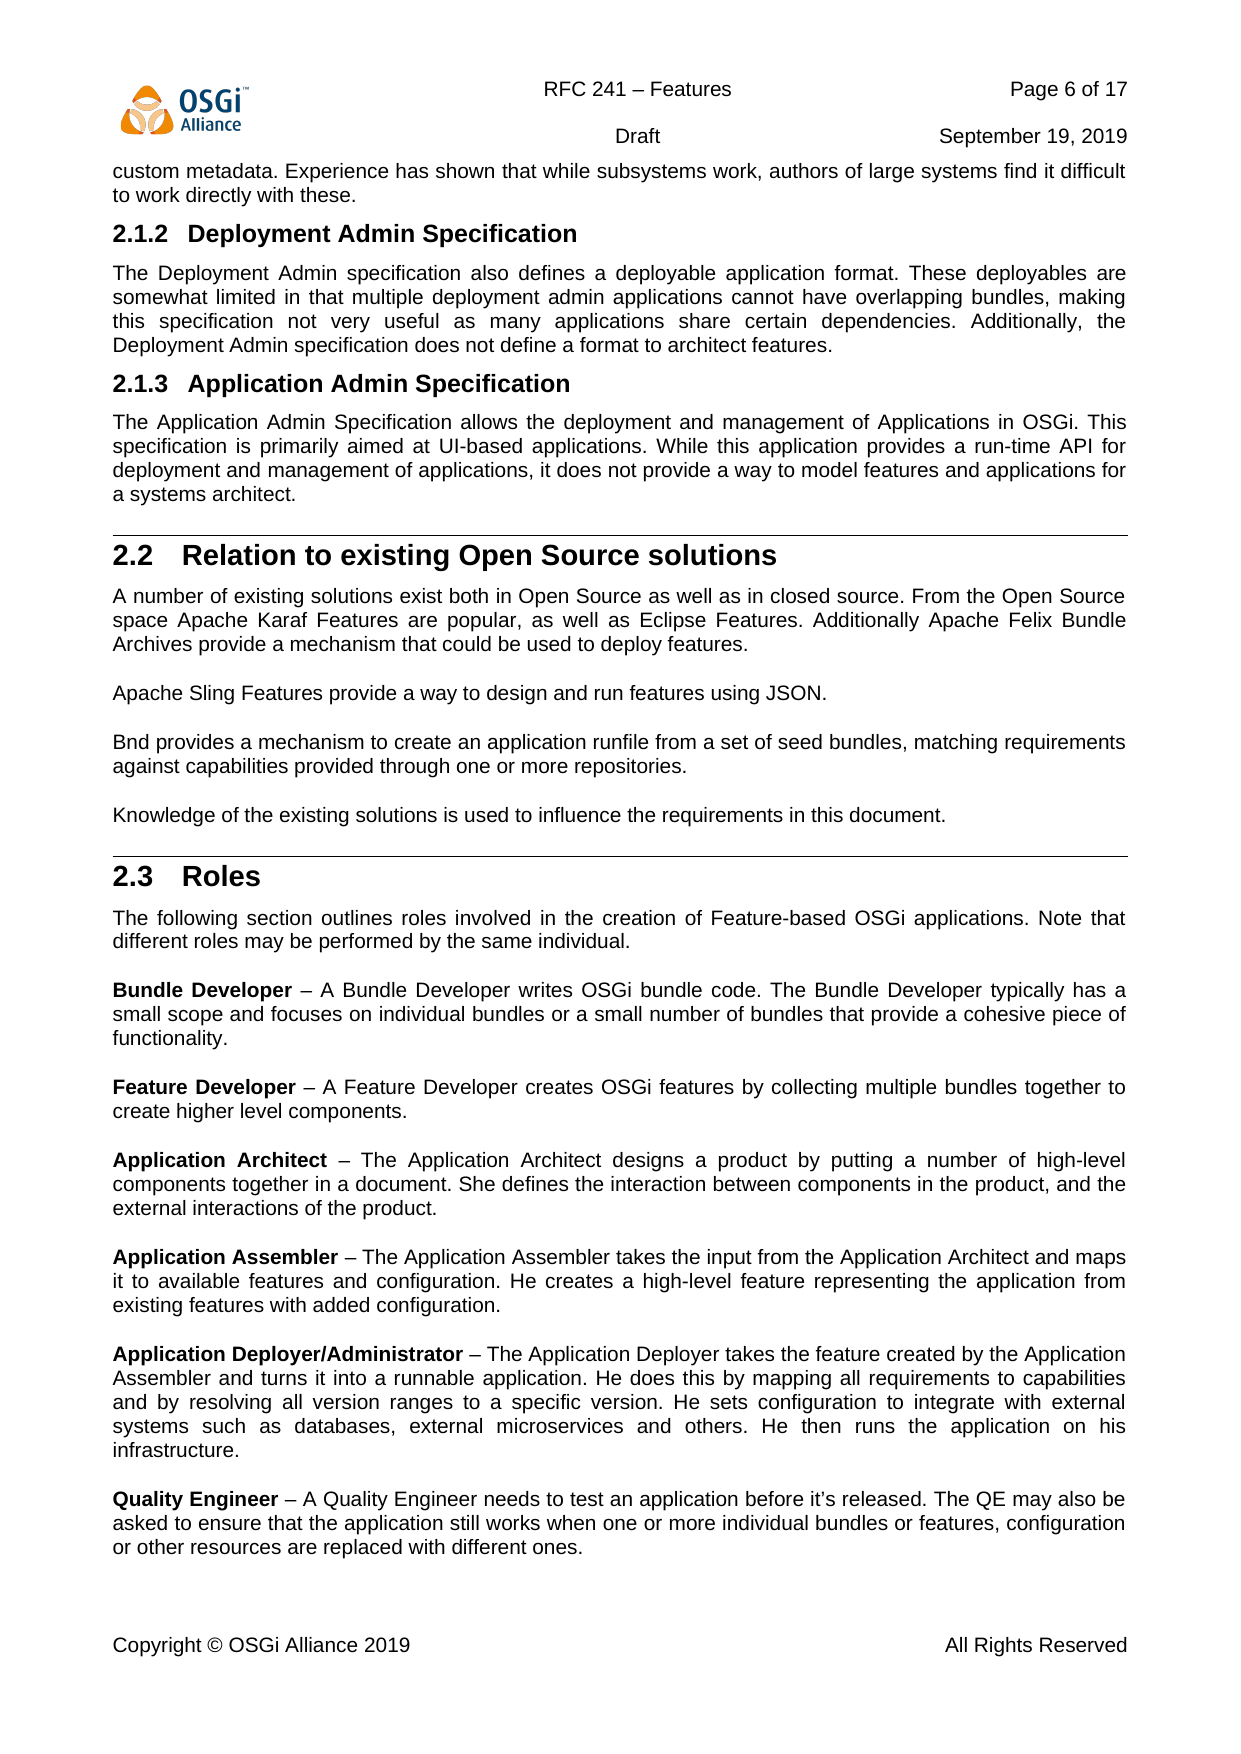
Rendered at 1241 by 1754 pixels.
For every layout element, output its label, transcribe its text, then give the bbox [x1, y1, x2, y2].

text A number of existing solutions exist both in Open Source as well as in closed source. From the Open Source space Apache Karaf Features are popular, as well as Eclipse Features. Additionally Apache Felix Bundle Archives provide a mechanism that could be used to deploy features. [112, 584, 1128, 656]
text Feature Developer – A Feature Developer creates OSGi features by collecting multiple bundles together to create higher level components. [112, 1075, 1128, 1123]
text Knowledge of the existing solutions is used to influence the requirements in this document. [112, 803, 1128, 827]
text The Deployment Admin specification also defines a deployable application format. These deployables are somewhat limited in that multiple deployment admin applications cannot have overlapping bundles, making this specification not very useful as many applications share certain dependencies. Additionally, the Deployment Admin specification does not define a format to architect features. [112, 261, 1128, 356]
subtitle Roles [112, 857, 1128, 893]
text Bnd provides a mechanism to create an application runfile from a set of seed bundles, matching requirements against capabilities provided through one or more repositories. [112, 730, 1128, 778]
subtitle Relation to existing Open Source solutions [112, 536, 1128, 572]
subtitle Deployment Admin Specification [112, 219, 1128, 248]
picture [113, 78, 257, 142]
text Apache Sling Features provide a way to design and run features using JSON. [112, 681, 1128, 705]
text custom metadata. Experience has shown that while subsystems work, authors of large systems find it difficult to work directly with these. [112, 159, 1128, 207]
subtitle Application Admin Specification [112, 369, 1128, 398]
text Bundle Developer – A Bundle Developer writes OSGi bundle code. The Bundle Developer typically has a small scope and focuses on individual bundles or a small number of bundles that provide a cohesive piece of functionality. [112, 978, 1128, 1050]
text Application Architect – The Application Architect designs a product by putting a number of high-level components together in a document. She defines the interaction between components in the product, and the external interactions of the product. [112, 1148, 1128, 1220]
text The Application Admin Specification allows the deployment and management of Applications in OSGi. This specification is primarily aimed at UI-based applications. While this application provides a run-time API for deployment and management of applications, it does not provide a way to model features and applications for a systems architect. [112, 410, 1128, 506]
text Quality Engineer – A Quality Engineer needs to test an application before it’s released. The QE may also be asked to ensure that the application still works when one or more individual bundles or features, configuration or other resources are replaced with different ones. [112, 1487, 1128, 1558]
text Application Deployer/Administrator – The Application Deployer takes the feature created by the Application Assembler and turns it into a runnable application. He does this by mapping all requirements to capabilities and by resolving all version ranges to a specific version. He sets configuration to integrate with external systems such as databases, external microservices and others. He then runs the application on his infrastructure. [112, 1342, 1128, 1462]
text Application Assembler – The Application Assembler takes the input from the Application Architect and maps it to available features and configuration. He creates a high-level feature representing the application from existing features with added configuration. [112, 1245, 1128, 1317]
text The following section outlines roles involved in the creation of Feature-based OSGi applications. Note that different roles may be performed by the same individual. [112, 905, 1128, 953]
